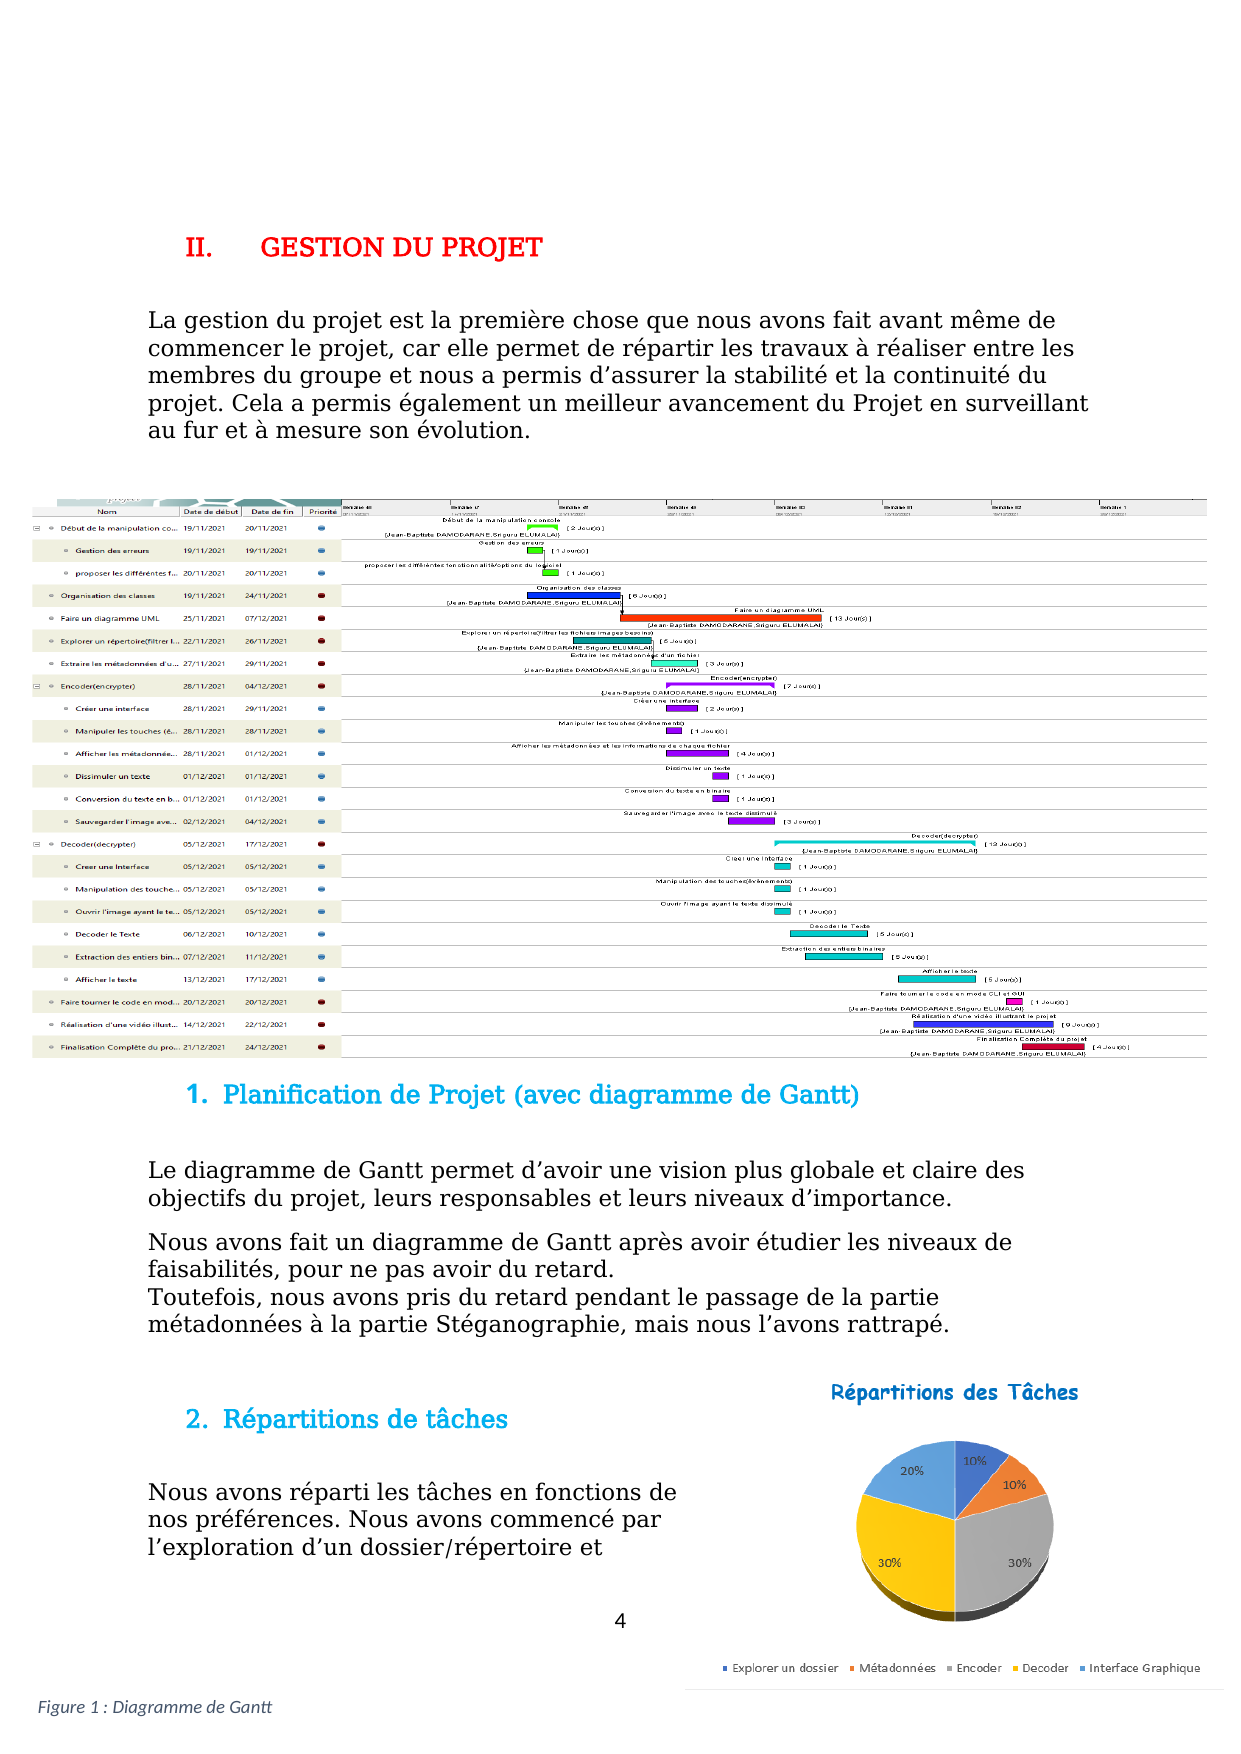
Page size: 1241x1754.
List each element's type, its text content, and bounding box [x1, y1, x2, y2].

list GESTION DU PROJET [185, 231, 1093, 261]
text Le diagramme de Gantt permet d’avoir une vision plus globale et claire des objectifs du projet, leurs responsables et leurs niveaux d’importance. [148, 1156, 1093, 1211]
list Répartitions de tâches [185, 1403, 685, 1433]
text Nous avons fait un diagramme de Gantt après avoir étudier les niveaux de faisabilités, pour ne pas avoir du retard. Toutefois, nous avons pris du retard pendant le passage de la partie métadonnées à la partie Stéganographie, mais nous l’avons rattrapé. [148, 1227, 1093, 1337]
list [185, 464, 1093, 499]
text Figure 1 : Diagramme de Gantt [38, 1695, 301, 1718]
text La gestion du projet est la première chose que nous avons fait avant même de commencer le projet, car elle permet de répartir les travaux à réaliser entre les membres du groupe et nous a permis d’assurer la stabilité et la continuité du projet. Cela a permis également un meilleur avancement du Projet en surveillant au fur et à mesure son évolution. [148, 306, 1093, 443]
text Nous avons réparti les tâches en fonctions de nos préférences. Nous avons commencé par l’exploration d’un dossier/répertoire et [148, 1478, 685, 1560]
list Planification de Projet (avec diagramme de Gantt) [185, 1058, 1093, 1111]
